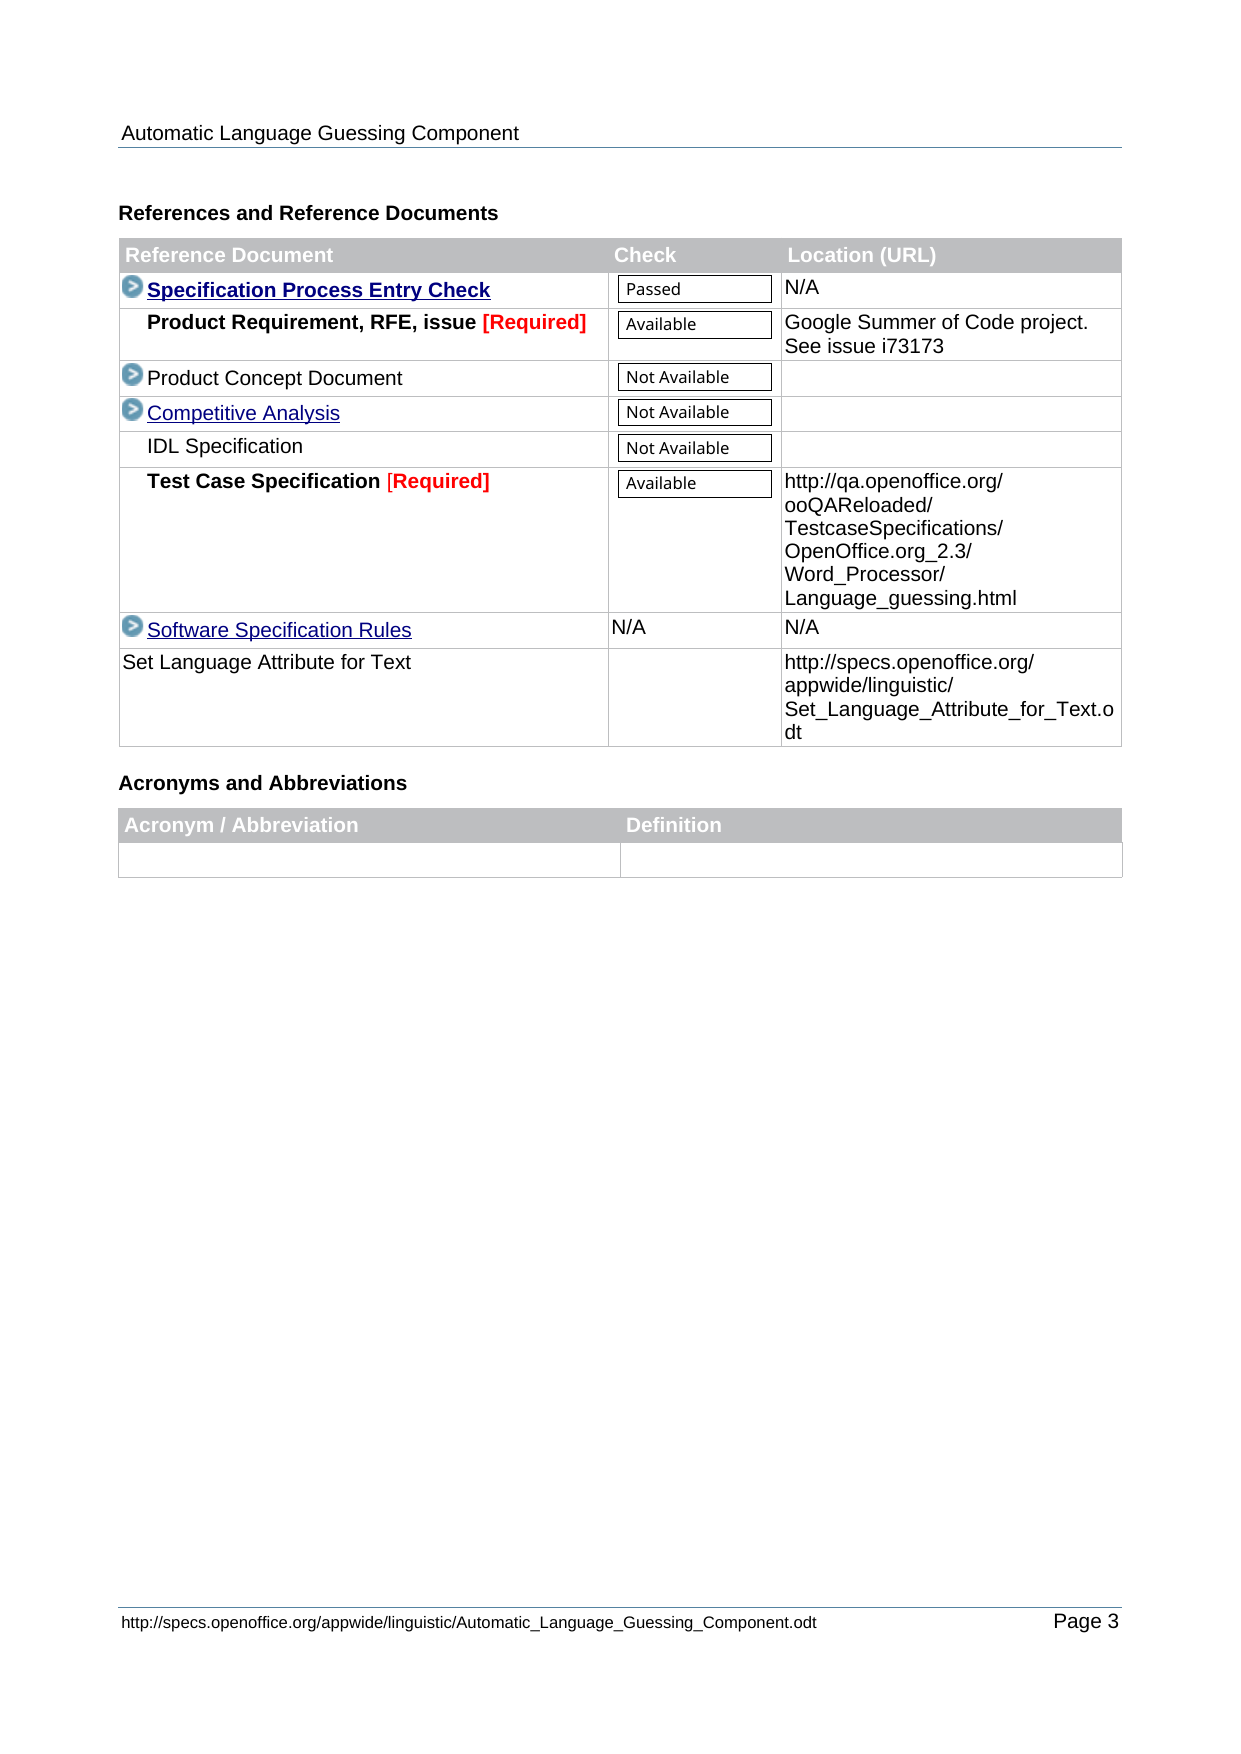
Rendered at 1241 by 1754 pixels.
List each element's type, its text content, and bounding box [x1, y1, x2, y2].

table_cell <Please enter location here> [782, 432, 1121, 467]
table_header Definition [620, 808, 1122, 842]
table_cell Set Language Attribute for Text [120, 649, 608, 746]
table_cell [609, 309, 781, 360]
table_cell Product Concept Document [120, 361, 608, 396]
table_cell [609, 273, 781, 308]
table_cell Competitive Analysis [120, 397, 608, 431]
table_cell [609, 649, 781, 746]
table_cell Specification Process Entry Check [120, 273, 608, 308]
table_cell <What You See Is What You Get> [621, 843, 1122, 877]
table_cell [609, 468, 781, 612]
subtitle References and Reference Documents [118, 202, 1122, 225]
picture [122, 615, 147, 637]
table_header Acronym / Abbreviation [118, 808, 620, 842]
table_cell [609, 432, 781, 467]
picture [122, 275, 147, 298]
table_cell N/A [782, 273, 1121, 308]
picture [122, 363, 147, 386]
table_cell http://specs.openoffice.org/appwide/linguistic/Set_Language_Attribute_for_Text.odt [782, 649, 1121, 746]
subtitle Acronyms and Abbreviations [118, 772, 1122, 795]
table_cell Product Requirement, RFE, issue [Required] [120, 309, 608, 360]
picture [122, 398, 147, 421]
table_cell N/A [609, 613, 781, 648]
table_header Check [609, 238, 781, 273]
table_header Location (URL) [782, 238, 1122, 273]
table_cell [609, 361, 781, 396]
table_cell http://qa.openoffice.org/ooQAReloaded/TestcaseSpecifications/OpenOffice.org_2.3/Word_Processor/Language_guessing.html [782, 468, 1121, 612]
table_cell <WYSIWYG> [119, 843, 620, 877]
table_cell [609, 397, 781, 431]
table_cell Test Case Specification [Required] [120, 468, 608, 612]
table_cell IDL Specification [120, 432, 608, 467]
table_cell Software Specification Rules [120, 613, 608, 648]
table_cell <Please enter location here> [782, 361, 1121, 396]
table_cell <Please enter location here> [782, 397, 1121, 431]
table_cell N/A [782, 613, 1121, 648]
table_cell Google Summer of Code project. See issue i73173 [782, 309, 1121, 360]
table_header Reference Document [119, 238, 608, 273]
